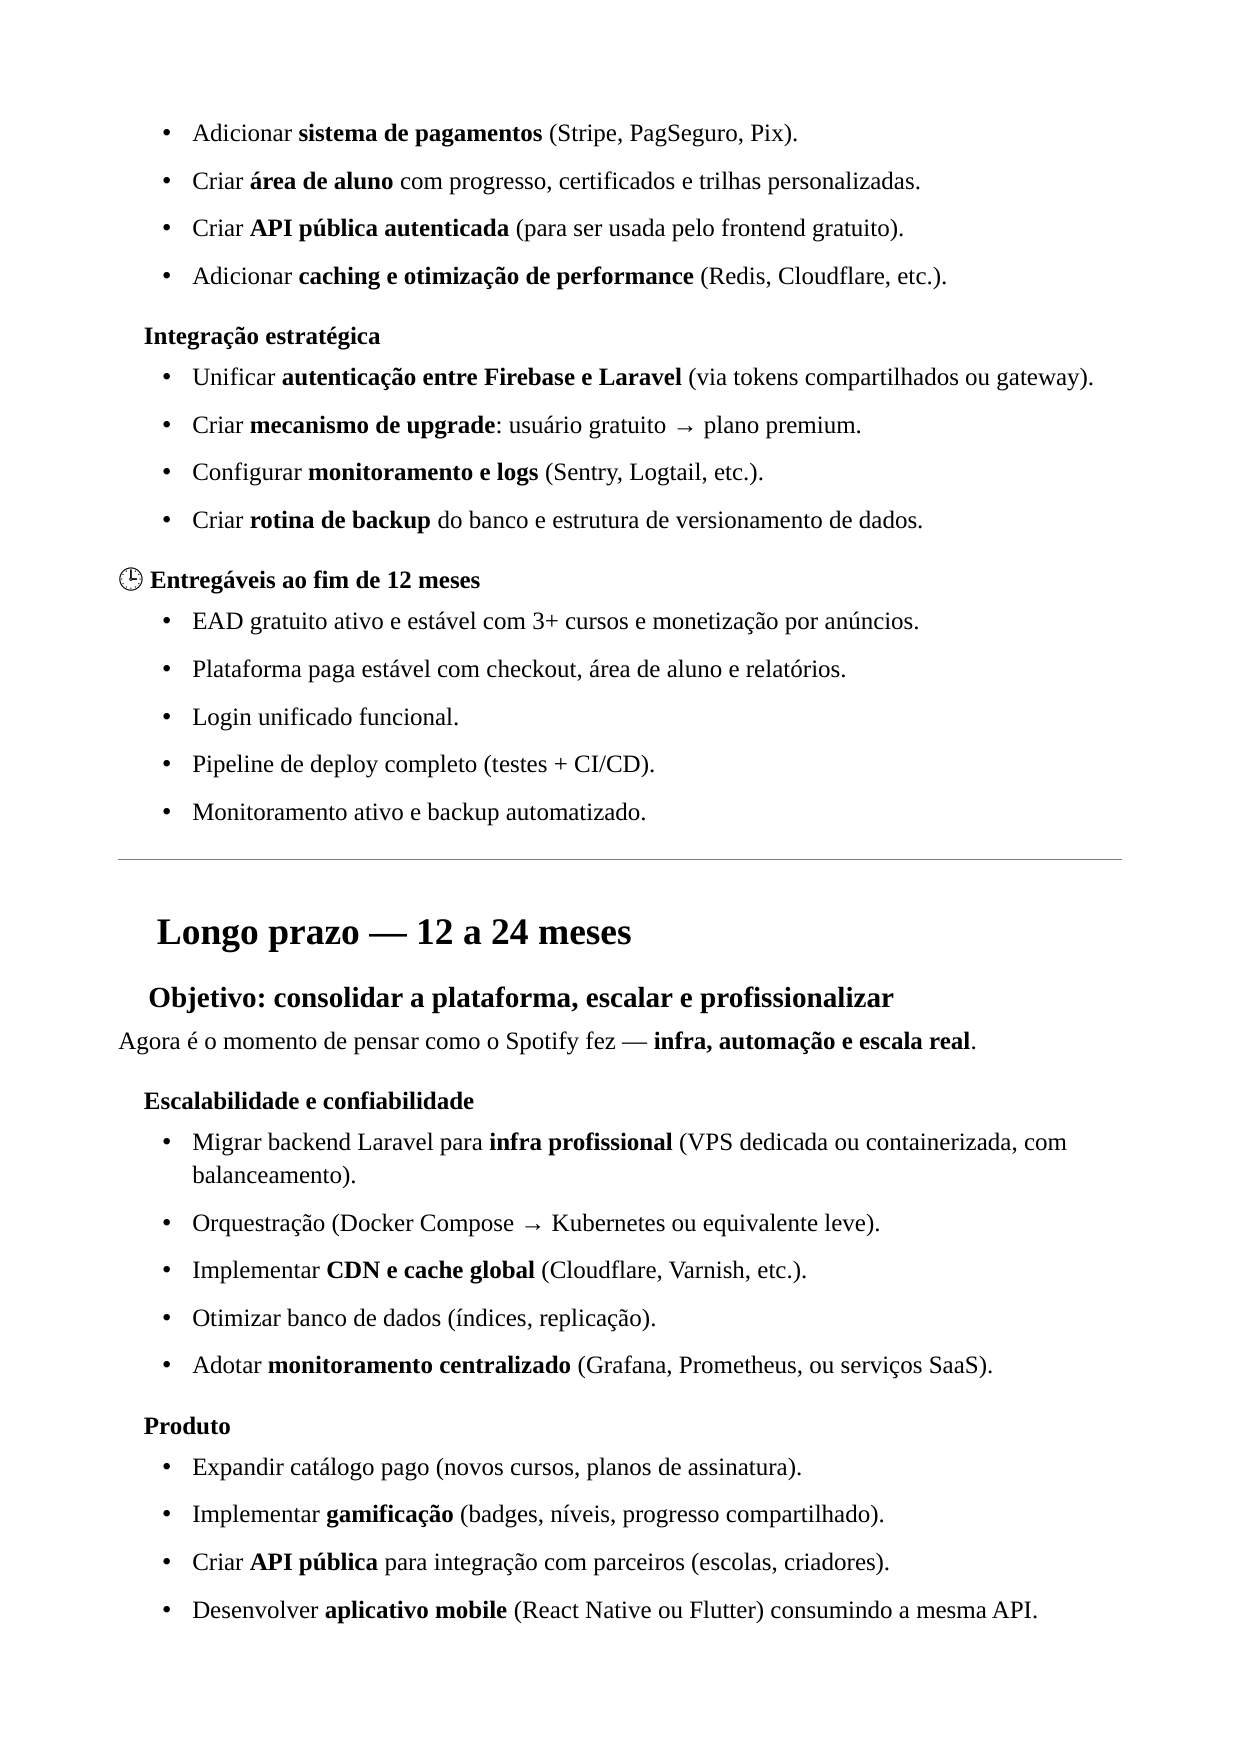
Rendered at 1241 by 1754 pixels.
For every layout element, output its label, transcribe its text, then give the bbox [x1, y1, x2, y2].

list Unificar autenticação entre Firebase e Laravel (via tokens compartilhados ou gateway). [162, 362, 1122, 391]
subtitle ✅ Integração estratégica [118, 321, 1122, 350]
list Criar mecanismo de upgrade: usuário gratuito → plano premium. [162, 410, 1122, 439]
list Migrar backend Laravel para infra profissional (VPS dedicada ou containerizada, com balanceamento). [162, 1127, 1122, 1189]
subtitle ✅ Produto [118, 1411, 1122, 1439]
text Agora é o momento de pensar como o Spotify fez — infra, automação e escala real. [118, 1026, 1122, 1054]
list Expandir catálogo pago (novos cursos, planos de assinatura). [162, 1452, 1122, 1481]
list Adicionar caching e otimização de performance (Redis, Cloudflare, etc.). [162, 261, 1122, 290]
list EAD gratuito ativo e estável com 3+ cursos e monetização por anúncios. [162, 606, 1122, 635]
list Configurar monitoramento e logs (Sentry, Logtail, etc.). [162, 457, 1122, 486]
subtitle 🔺 Longo prazo — 12 a 24 meses [118, 909, 1122, 953]
list Orquestração (Docker Compose → Kubernetes ou equivalente leve). [162, 1208, 1122, 1237]
list Pipeline de deploy completo (testes + CI/CD). [162, 749, 1122, 778]
subtitle ✅ Escalabilidade e confiabilidade [118, 1086, 1122, 1115]
list Otimizar banco de dados (índices, replicação). [162, 1303, 1122, 1332]
list Plataforma paga estável com checkout, área de aluno e relatórios. [162, 654, 1122, 683]
subtitle 🎯 Objetivo: consolidar a plataforma, escalar e profissionalizar [118, 980, 1122, 1013]
list Login unificado funcional. [162, 702, 1122, 730]
list Criar API pública para integração com parceiros (escolas, criadores). [162, 1547, 1122, 1576]
list Criar rotina de backup do banco e estrutura de versionamento de dados. [162, 505, 1122, 534]
list Implementar gamificação (badges, níveis, progresso compartilhado). [162, 1499, 1122, 1528]
list Criar área de aluno com progresso, certificados e trilhas personalizadas. [162, 166, 1122, 194]
list Implementar CDN e cache global (Cloudflare, Varnish, etc.). [162, 1255, 1122, 1284]
list Adotar monitoramento centralizado (Grafana, Prometheus, ou serviços SaaS). [162, 1351, 1122, 1379]
list Adicionar sistema de pagamentos (Stripe, PagSeguro, Pix). [162, 118, 1122, 147]
list Monitoramento ativo e backup automatizado. [162, 797, 1122, 826]
list Criar API pública autenticada (para ser usada pelo frontend gratuito). [162, 213, 1122, 242]
list Desenvolver aplicativo mobile (React Native ou Flutter) consumindo a mesma API. [162, 1595, 1122, 1623]
subtitle 🕒 Entregáveis ao fim de 12 meses [118, 565, 1122, 594]
